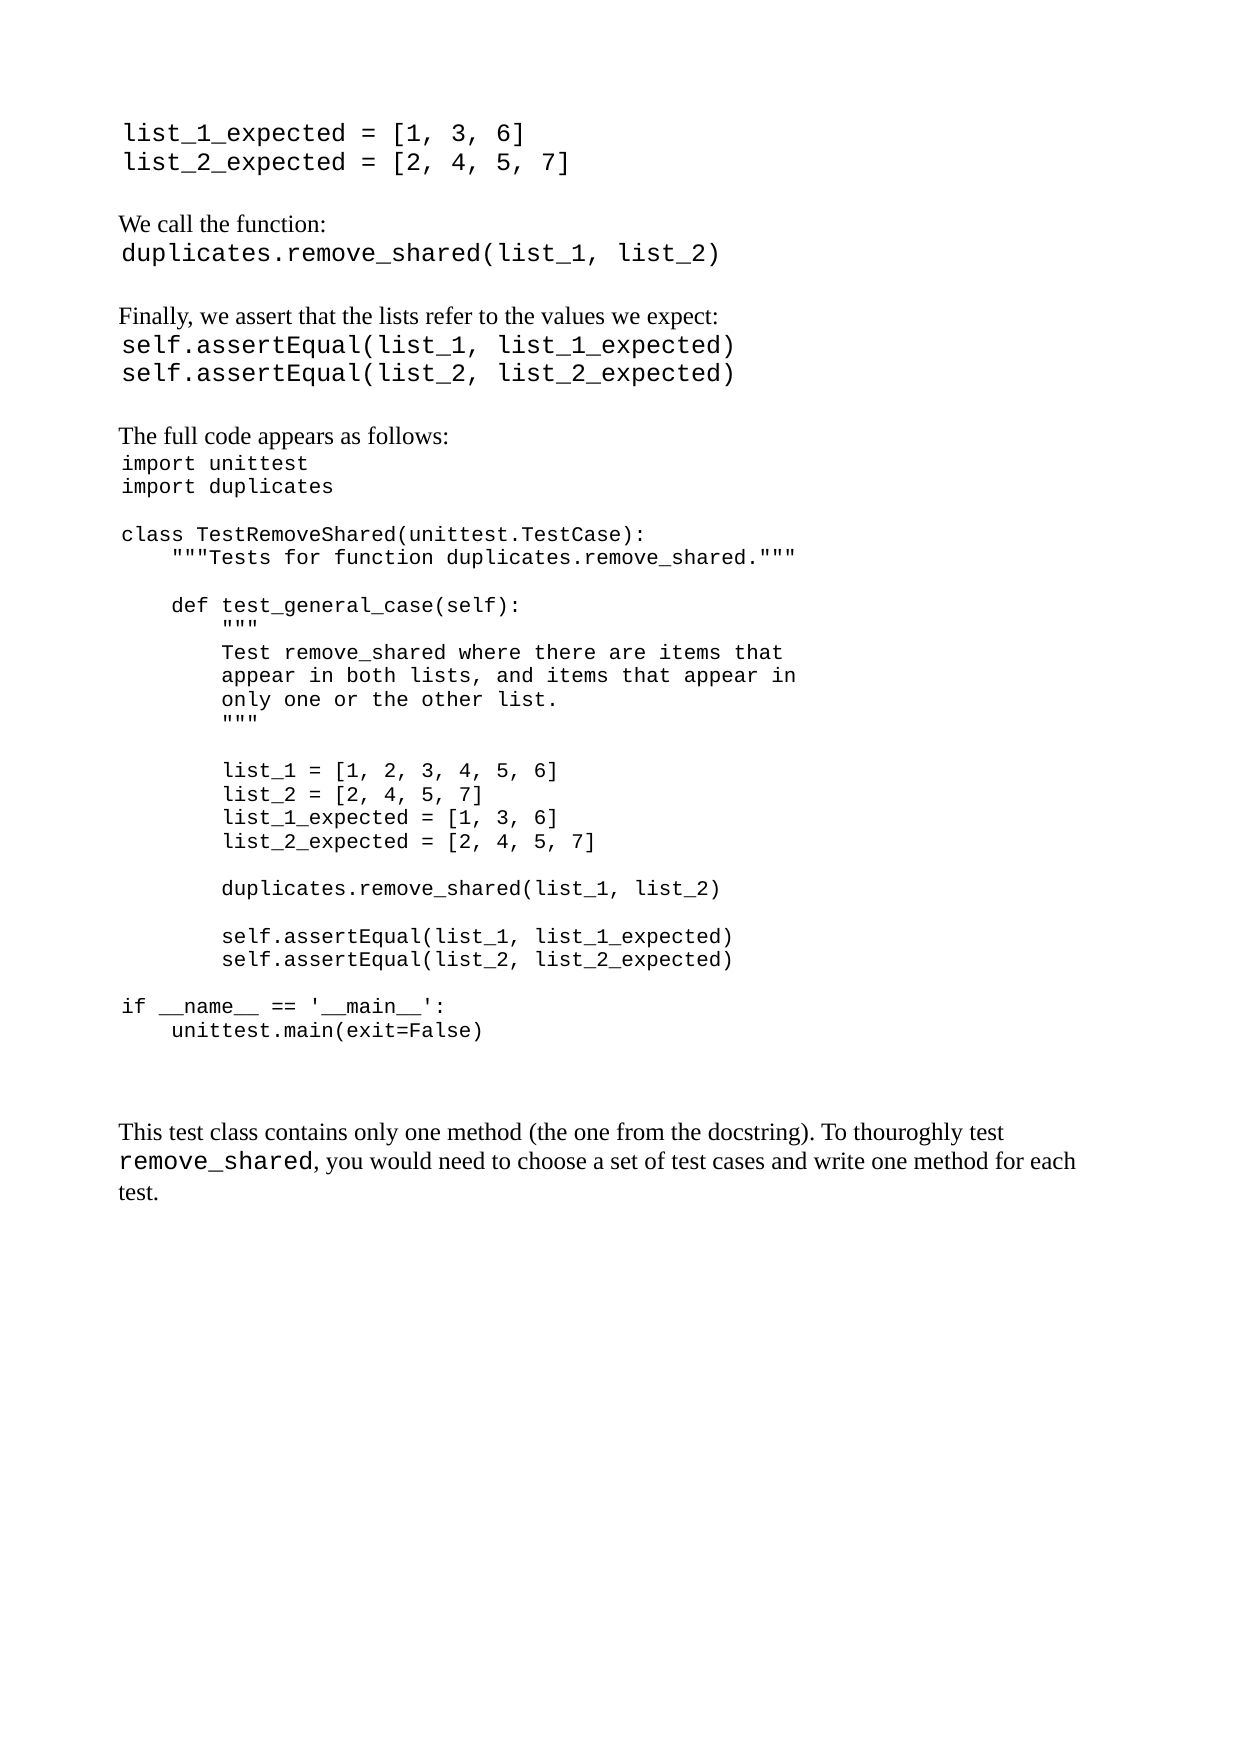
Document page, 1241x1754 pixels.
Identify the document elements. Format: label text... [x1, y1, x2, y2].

table_header self.assertEqual(list_1, list_1_expected) self.assertEqual(list_2, list_2_expected) [118, 330, 773, 392]
table_header list_1_expected = [1, 3, 6] list_2_expected = [2, 4, 5, 7] [118, 118, 609, 181]
text The full code appears as follows: [118, 392, 1122, 450]
table_header import unittest import duplicates class TestRemoveShared(unittest.TestCase): """Tests for function duplicates.remove_shared.""" def test_general_case(self): """ Test remove_shared where there are items that appear in both lists, and items that appear in only one or the other list. """ list_1 = [1, 2, 3, 4, 5, 6] list_2 = [2, 4, 5, 7] list_1_expected = [1, 3, 6] list_2_expected = [2, 4, 5, 7] duplicates.remove_shared(list_1, list_2) self.assertEqual(list_1, list_1_expected) self.assertEqual(list_2, list_2_expected) if __name__ == '__main__': unittest.main(exit=False) [118, 450, 810, 1076]
text This test class contains only one method (the one from the docstring). To thouroghly test remove_shared, you would need to choose a set of test cases and write one method for each test. [118, 1117, 1122, 1206]
text We call the function: [118, 181, 1122, 238]
text Finally, we assert that the lists refer to the values we expect: [118, 272, 1122, 330]
table_header duplicates.remove_shared(list_1, list_2) [118, 238, 758, 272]
